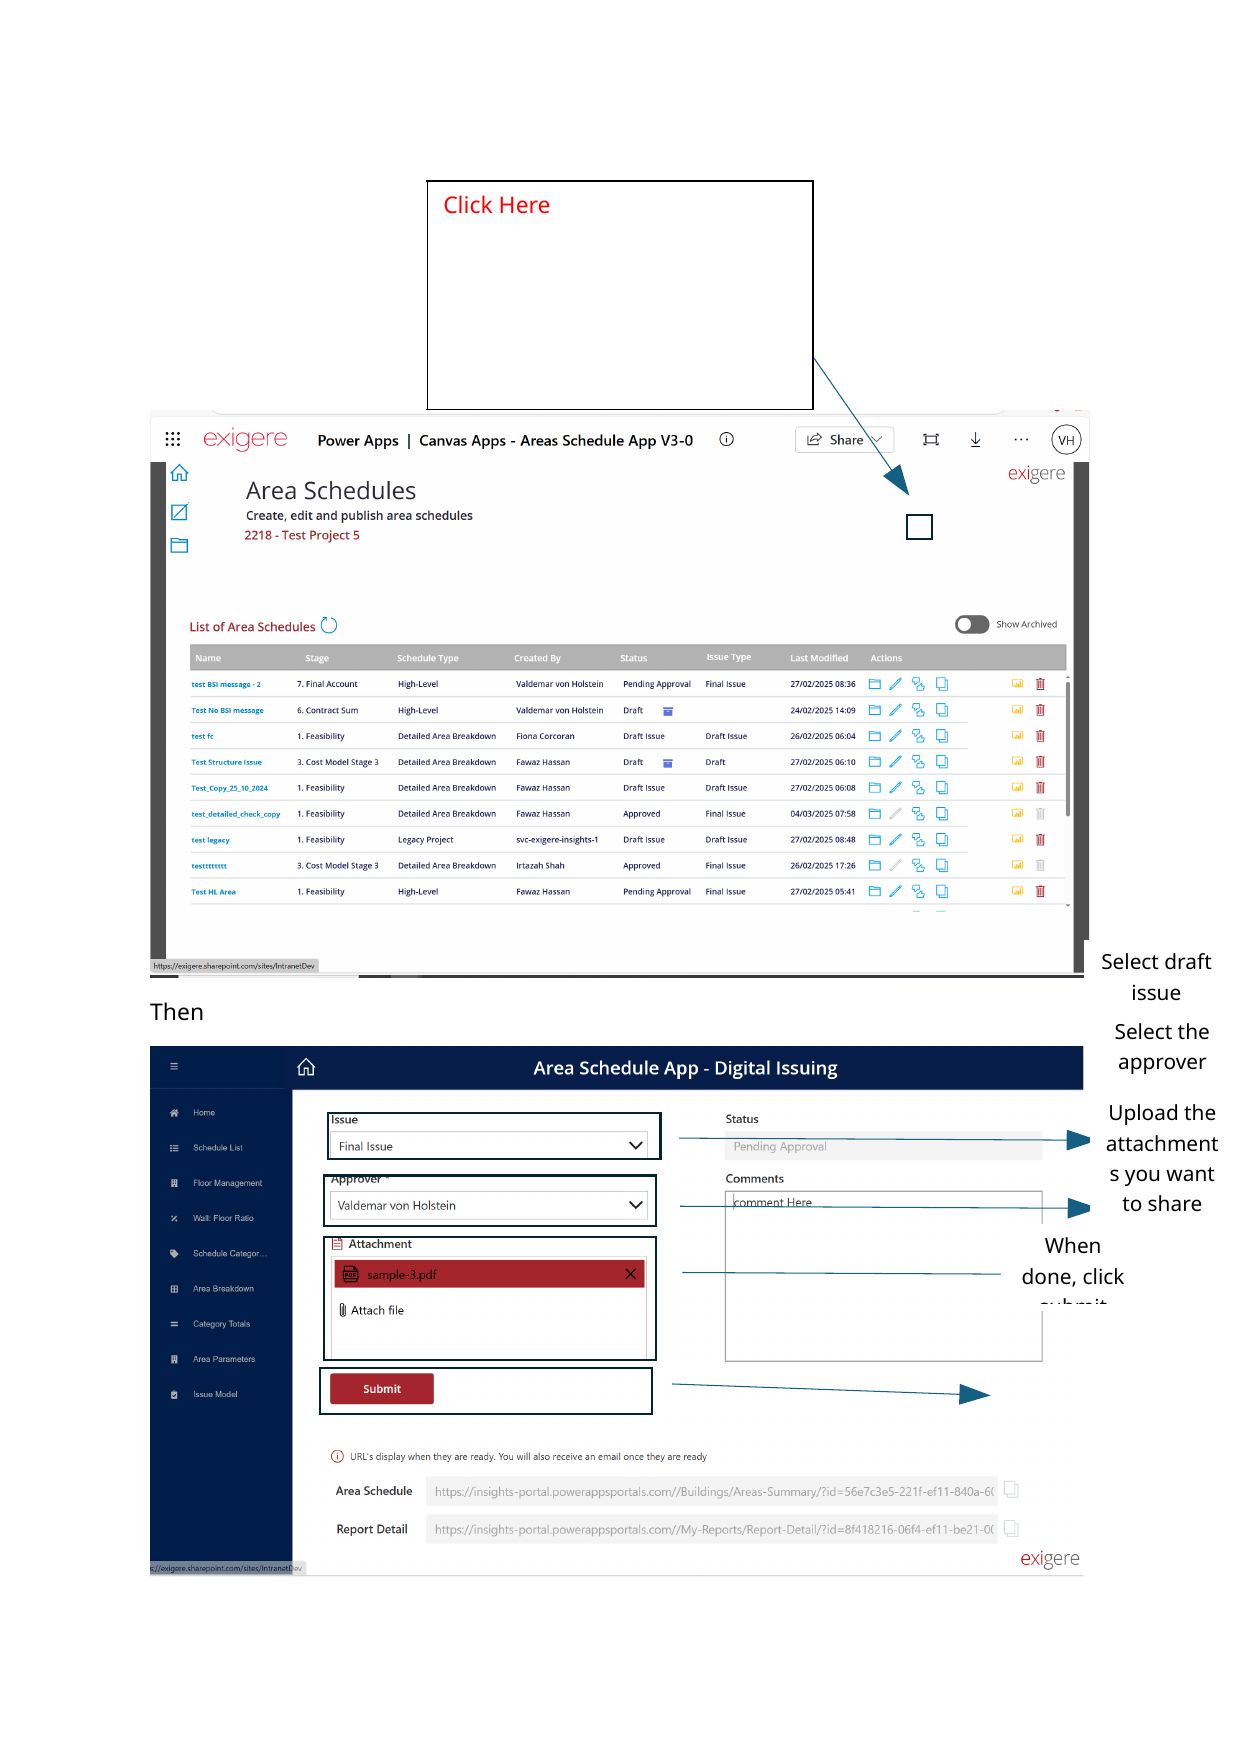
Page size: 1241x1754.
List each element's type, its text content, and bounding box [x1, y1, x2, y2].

text Then [150, 996, 1090, 1028]
text Upload the attachments you want to share [1105, 1098, 1219, 1218]
text When done, click submit [1016, 1232, 1130, 1303]
text Select the approver [1105, 1017, 1219, 1076]
text Select draft issue [1099, 947, 1213, 1006]
text Click Here [443, 189, 797, 220]
